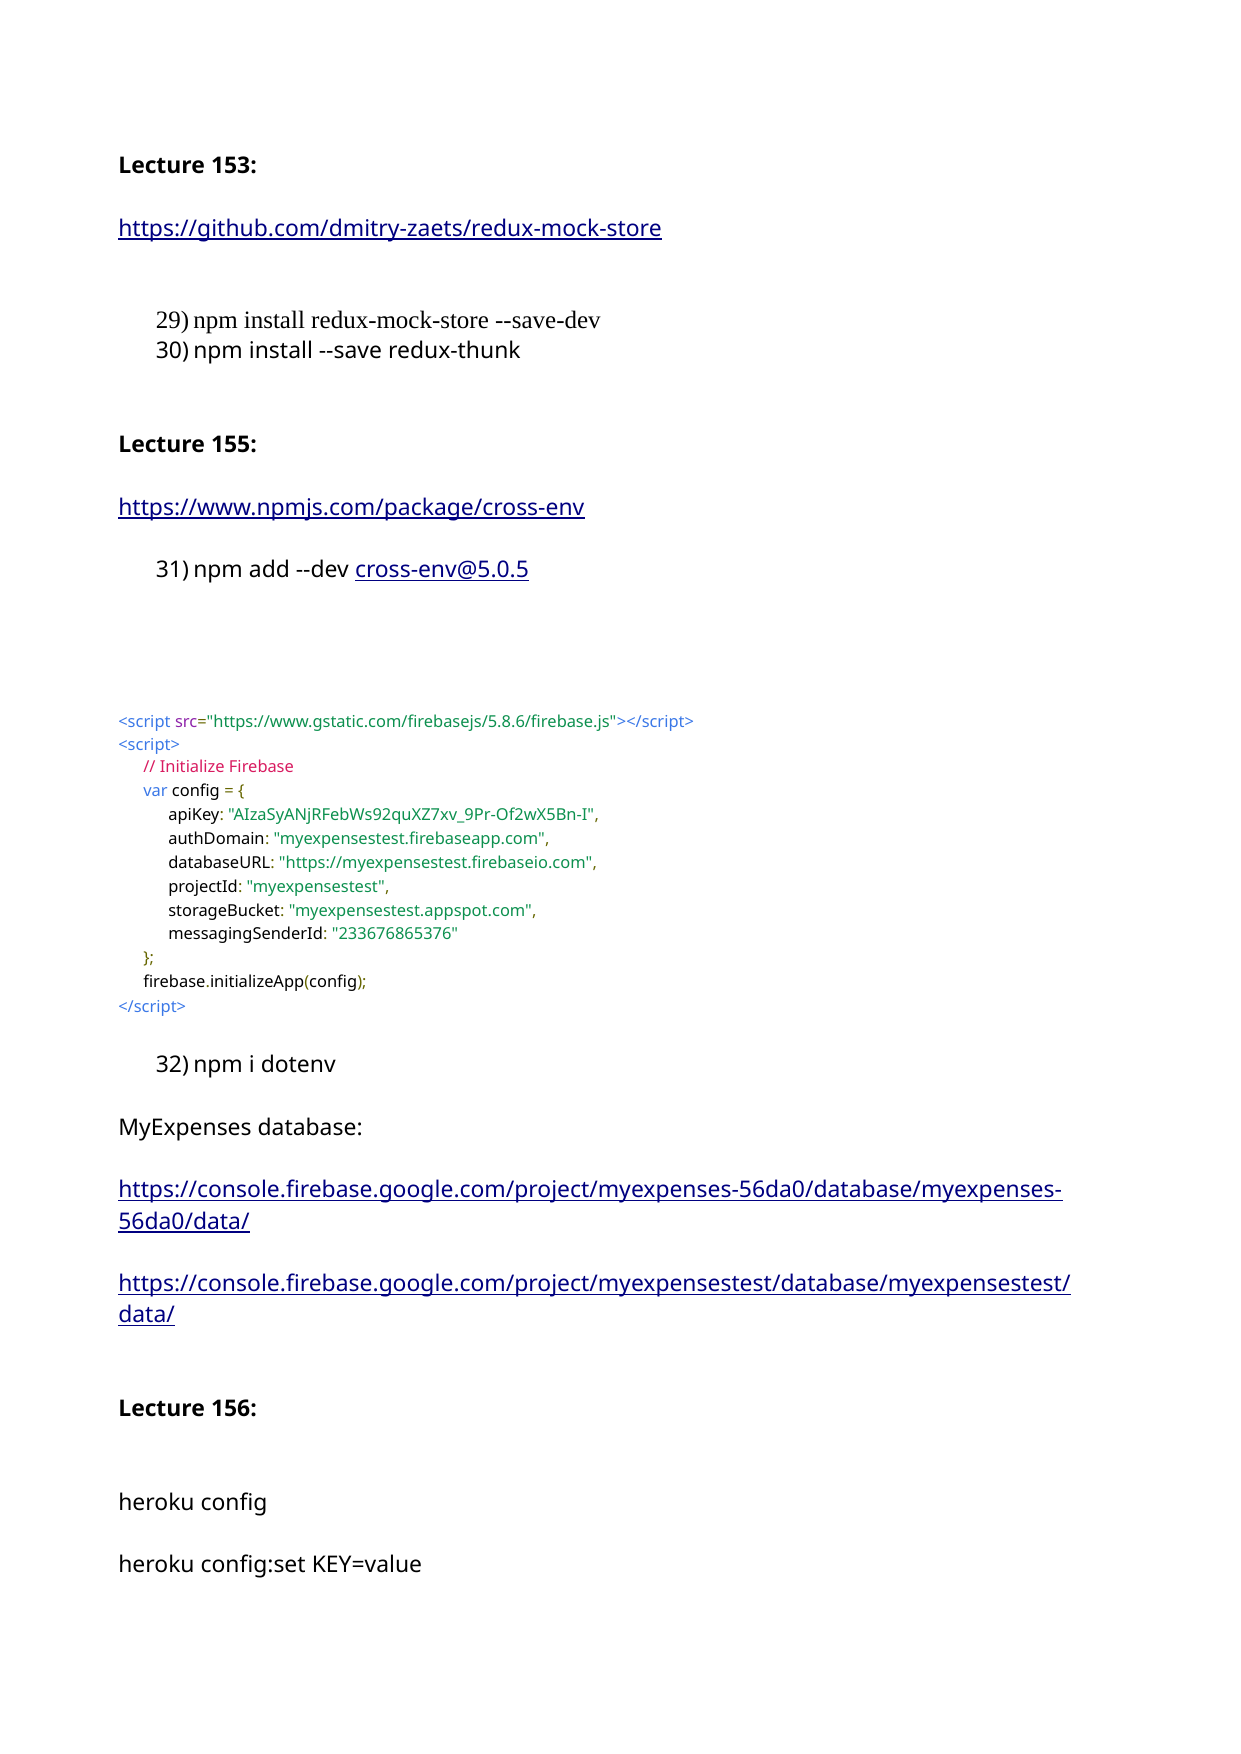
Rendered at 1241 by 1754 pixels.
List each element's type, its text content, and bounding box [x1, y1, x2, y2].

text https://github.com/dmitry-zaets/redux-mock-store [118, 212, 1122, 243]
text authDomain: "myexpensestest.firebaseapp.com", [118, 827, 1122, 851]
text <script src="https://www.gstatic.com/firebasejs/5.8.6/firebase.js"></script> [118, 709, 1122, 732]
list npm add --dev cross-env@5.0.5 [156, 553, 1122, 584]
text Lecture 155: [118, 428, 1122, 459]
text <script> [118, 732, 1122, 755]
text Lecture 156: [118, 1392, 1122, 1423]
text }; [118, 946, 1122, 970]
text // Initialize Firebase [118, 755, 1122, 779]
list npm i dotenv [156, 1048, 1122, 1080]
text heroku config [118, 1486, 1122, 1517]
text firebase.initializeApp(config); [118, 970, 1122, 994]
text databaseURL: "https://myexpensestest.firebaseio.com", [118, 851, 1122, 874]
text projectId: "myexpensestest", [118, 874, 1122, 898]
text https://console.firebase.google.com/project/myexpenses-56da0/database/myexpenses-56da0/data/ [118, 1173, 1122, 1236]
text https://www.npmjs.com/package/cross-env [118, 491, 1122, 522]
text apiKey: "AIzaSyANjRFebWs92quXZ7xv_9Pr-Of2wX5Bn-I", [118, 803, 1122, 827]
text messagingSenderId: "233676865376" [118, 922, 1122, 946]
text MyExpenses database: [118, 1111, 1122, 1142]
text var config = { [118, 779, 1122, 803]
list npm install redux-mock-store --save-dev [156, 306, 1122, 334]
list npm install --save redux-thunk [156, 334, 1122, 366]
text heroku config:set KEY=value [118, 1548, 1122, 1580]
text </script> [118, 994, 1122, 1017]
text https://console.firebase.google.com/project/myexpensestest/database/myexpensestest/data/ [118, 1267, 1122, 1330]
text Lecture 153: [118, 149, 1122, 181]
text storageBucket: "myexpensestest.appspot.com", [118, 898, 1122, 922]
